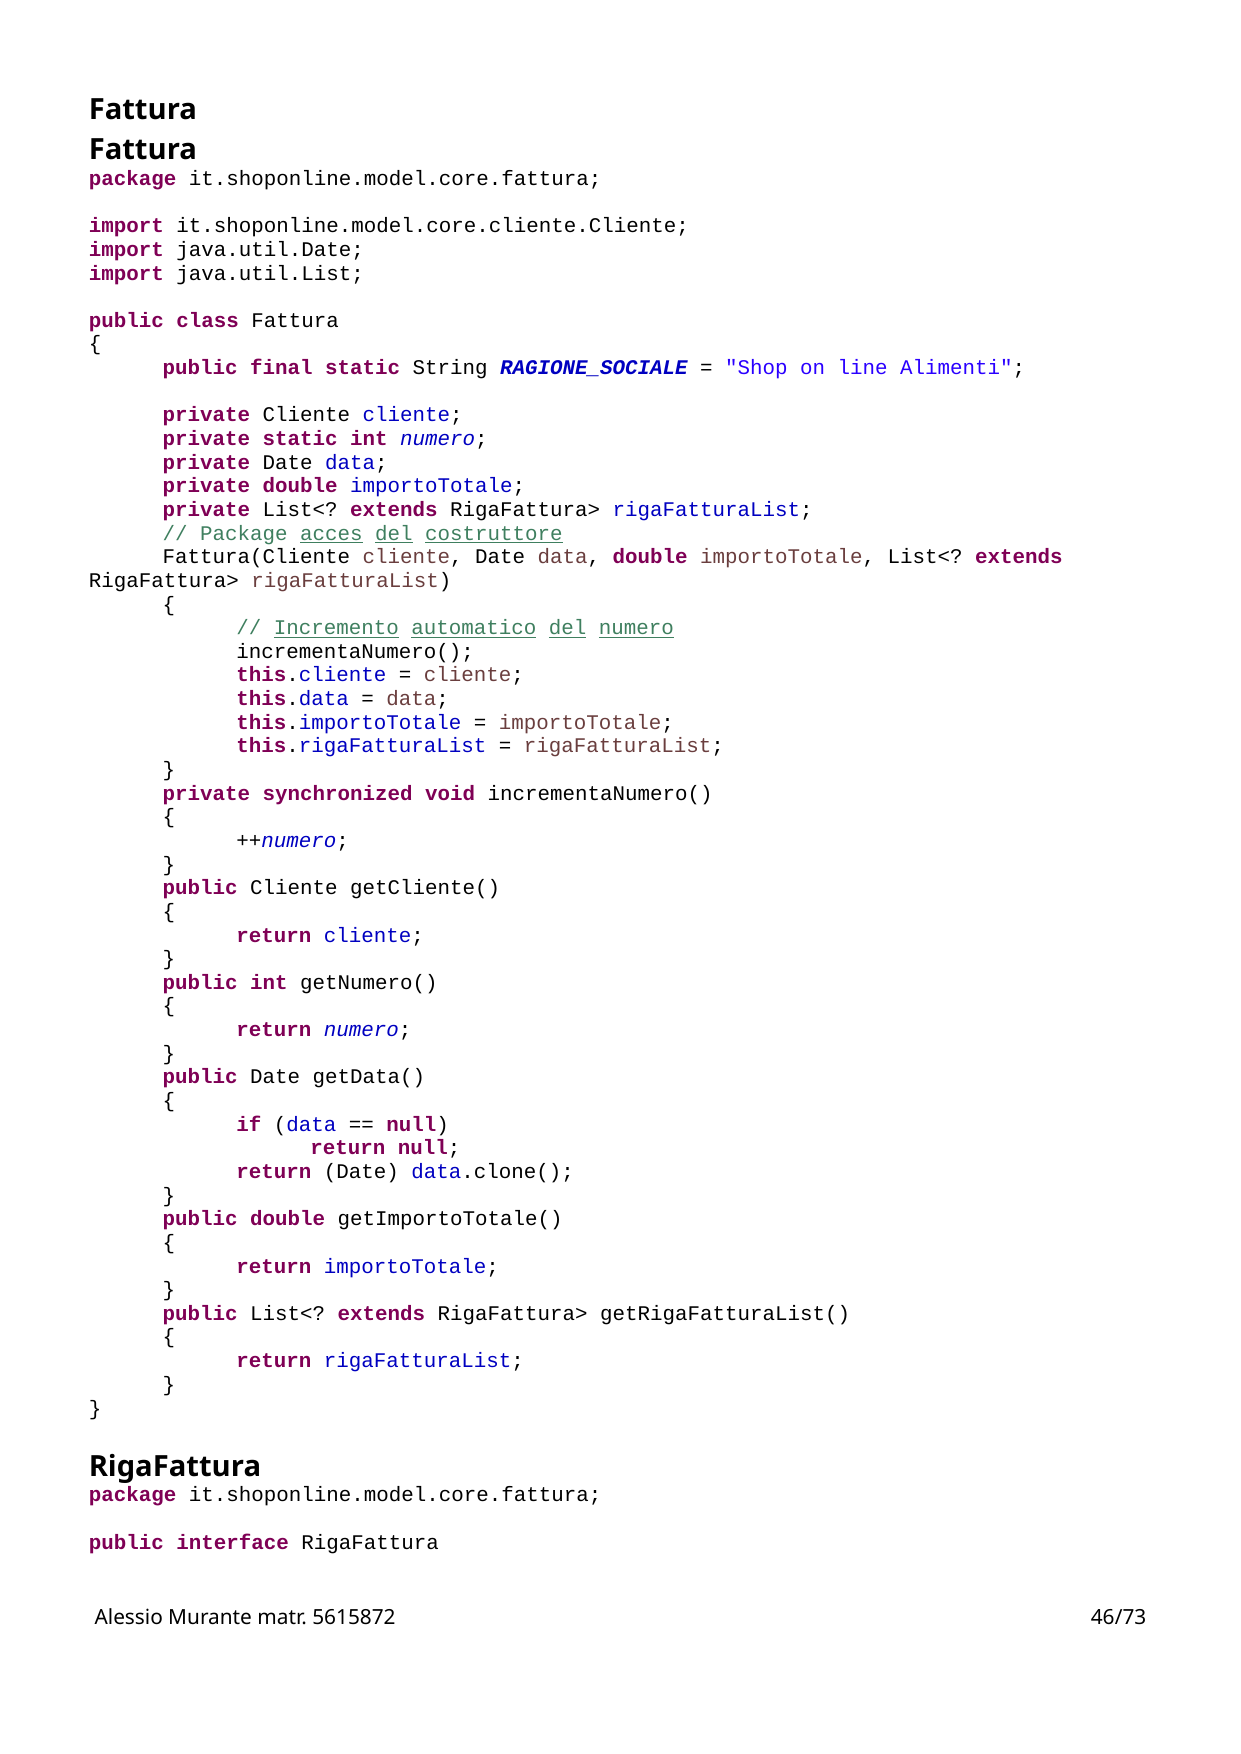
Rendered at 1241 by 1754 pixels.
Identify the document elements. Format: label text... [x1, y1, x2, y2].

text import it.shoponline.model.core.cliente.Cliente; [88, 215, 1152, 239]
text } [88, 1043, 1152, 1066]
text private List<? extends RigaFattura> rigaFatturaList; [88, 499, 1152, 523]
text return rigaFatturaList; [88, 1350, 1152, 1374]
text private double importoTotale; [88, 475, 1152, 499]
text return cliente; [88, 924, 1152, 948]
text } [88, 1185, 1152, 1208]
text ++numero; [88, 830, 1152, 854]
text incrementaNumero(); [88, 641, 1152, 664]
text { [88, 806, 1152, 830]
text public Date getData() [88, 1066, 1152, 1090]
text public Cliente getCliente() [88, 877, 1152, 901]
text this.cliente = cliente; [88, 664, 1152, 688]
text package it.shoponline.model.core.fattura; [88, 1484, 1152, 1508]
text { [88, 1232, 1152, 1256]
text this.data = data; [88, 688, 1152, 712]
text private synchronized void incrementaNumero() [88, 783, 1152, 806]
text Fattura [88, 88, 1152, 128]
text this.importoTotale = importoTotale; [88, 712, 1152, 735]
text public class Fattura [88, 310, 1152, 333]
text } [88, 759, 1152, 783]
text } [88, 854, 1152, 877]
text { [88, 1327, 1152, 1350]
text } [88, 1374, 1152, 1397]
text return null; [88, 1137, 1152, 1161]
text public interface RigaFattura [88, 1532, 1152, 1555]
text return (Date) data.clone(); [88, 1161, 1152, 1185]
text this.rigaFatturaList = rigaFatturaList; [88, 735, 1152, 759]
text Fattura [88, 128, 1152, 168]
text } [88, 1397, 1152, 1421]
text // Incremento automatico del numero [88, 617, 1152, 641]
text public List<? extends RigaFattura> getRigaFatturaList() [88, 1303, 1152, 1327]
text package it.shoponline.model.core.fattura; [88, 168, 1152, 192]
text public int getNumero() [88, 972, 1152, 996]
text private static int numero; [88, 428, 1152, 452]
text } [88, 1279, 1152, 1303]
text // Package acces del costruttore [88, 523, 1152, 546]
text { [88, 901, 1152, 924]
text if (data == null) [88, 1114, 1152, 1137]
text { [88, 593, 1152, 617]
text import java.util.Date; [88, 239, 1152, 262]
text return numero; [88, 1019, 1152, 1043]
text return importoTotale; [88, 1256, 1152, 1279]
text public final static String RAGIONE_SOCIALE = "Shop on line Alimenti"; [88, 357, 1152, 381]
text Fattura(Cliente cliente, Date data, double importoTotale, List<? extends RigaFattura> rigaFatturaList) [88, 546, 1152, 593]
text import java.util.List; [88, 262, 1152, 286]
text public double getImportoTotale() [88, 1208, 1152, 1232]
text } [88, 948, 1152, 972]
text private Date data; [88, 452, 1152, 475]
text private Cliente cliente; [88, 404, 1152, 428]
text { [88, 996, 1152, 1019]
text { [88, 1090, 1152, 1114]
text { [88, 333, 1152, 357]
text RigaFattura [88, 1445, 1152, 1484]
